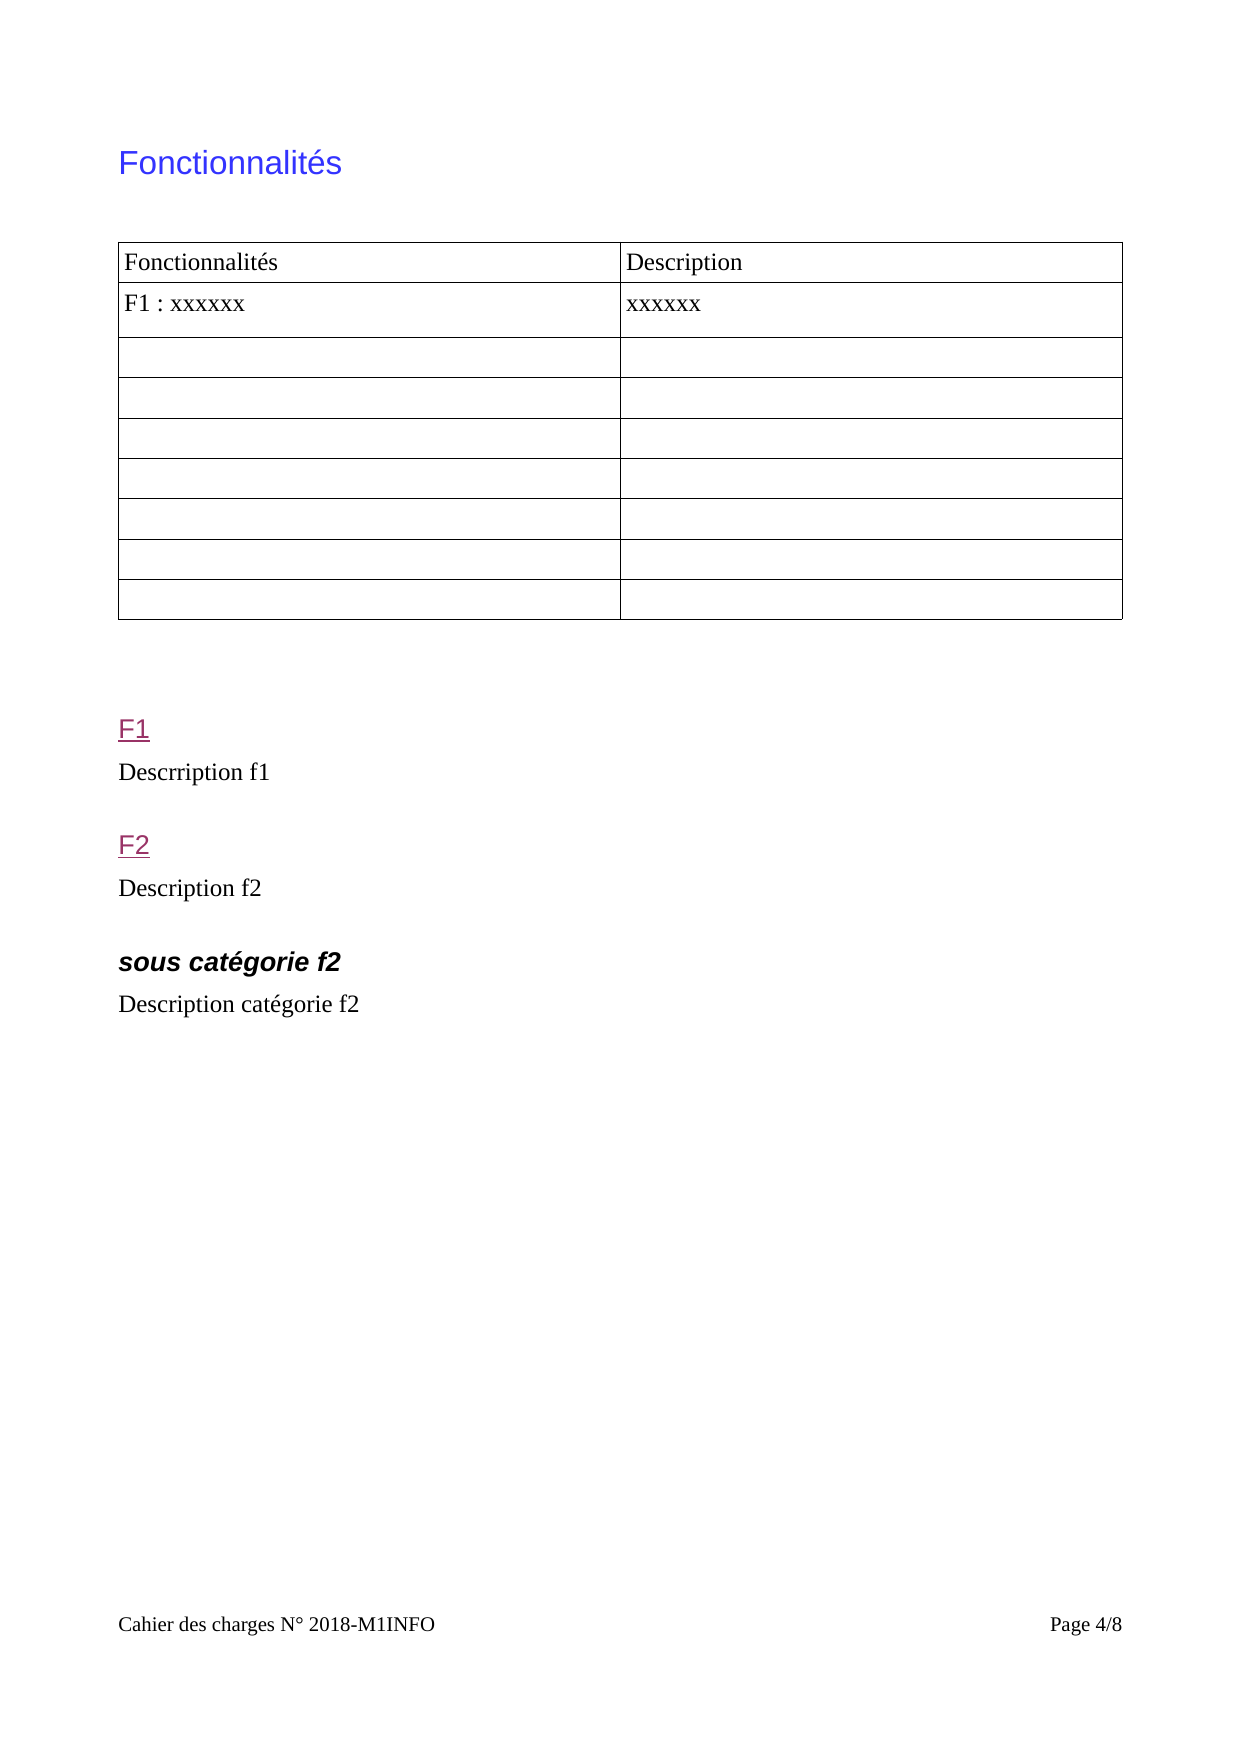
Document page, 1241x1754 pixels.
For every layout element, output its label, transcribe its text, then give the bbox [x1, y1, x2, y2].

table_cell [621, 540, 1122, 579]
table_cell [119, 540, 620, 579]
subtitle F1 [118, 713, 1122, 744]
text Description f2 [118, 873, 1122, 902]
table_cell xxxxxx [621, 283, 1122, 337]
table_cell [119, 378, 620, 417]
table_cell [119, 419, 620, 458]
table_header Fonctionnalités [119, 243, 620, 282]
table_cell [621, 378, 1122, 417]
table_cell [621, 499, 1122, 538]
table_header Description [621, 243, 1122, 282]
table_cell [119, 580, 620, 619]
text Descrription f1 [118, 757, 1122, 785]
table_cell [621, 580, 1122, 619]
table_cell F1 : xxxxxx [119, 283, 620, 337]
text Description catégorie f2 [118, 989, 1122, 1018]
table_cell [621, 419, 1122, 458]
table_cell [119, 338, 620, 377]
subtitle F2 [118, 829, 1122, 861]
table_cell [119, 499, 620, 538]
table_cell [119, 459, 620, 498]
table_cell [621, 459, 1122, 498]
subtitle sous catégorie f2 [118, 946, 1122, 977]
table_cell [621, 338, 1122, 377]
subtitle Fonctionnalités [118, 143, 1122, 182]
